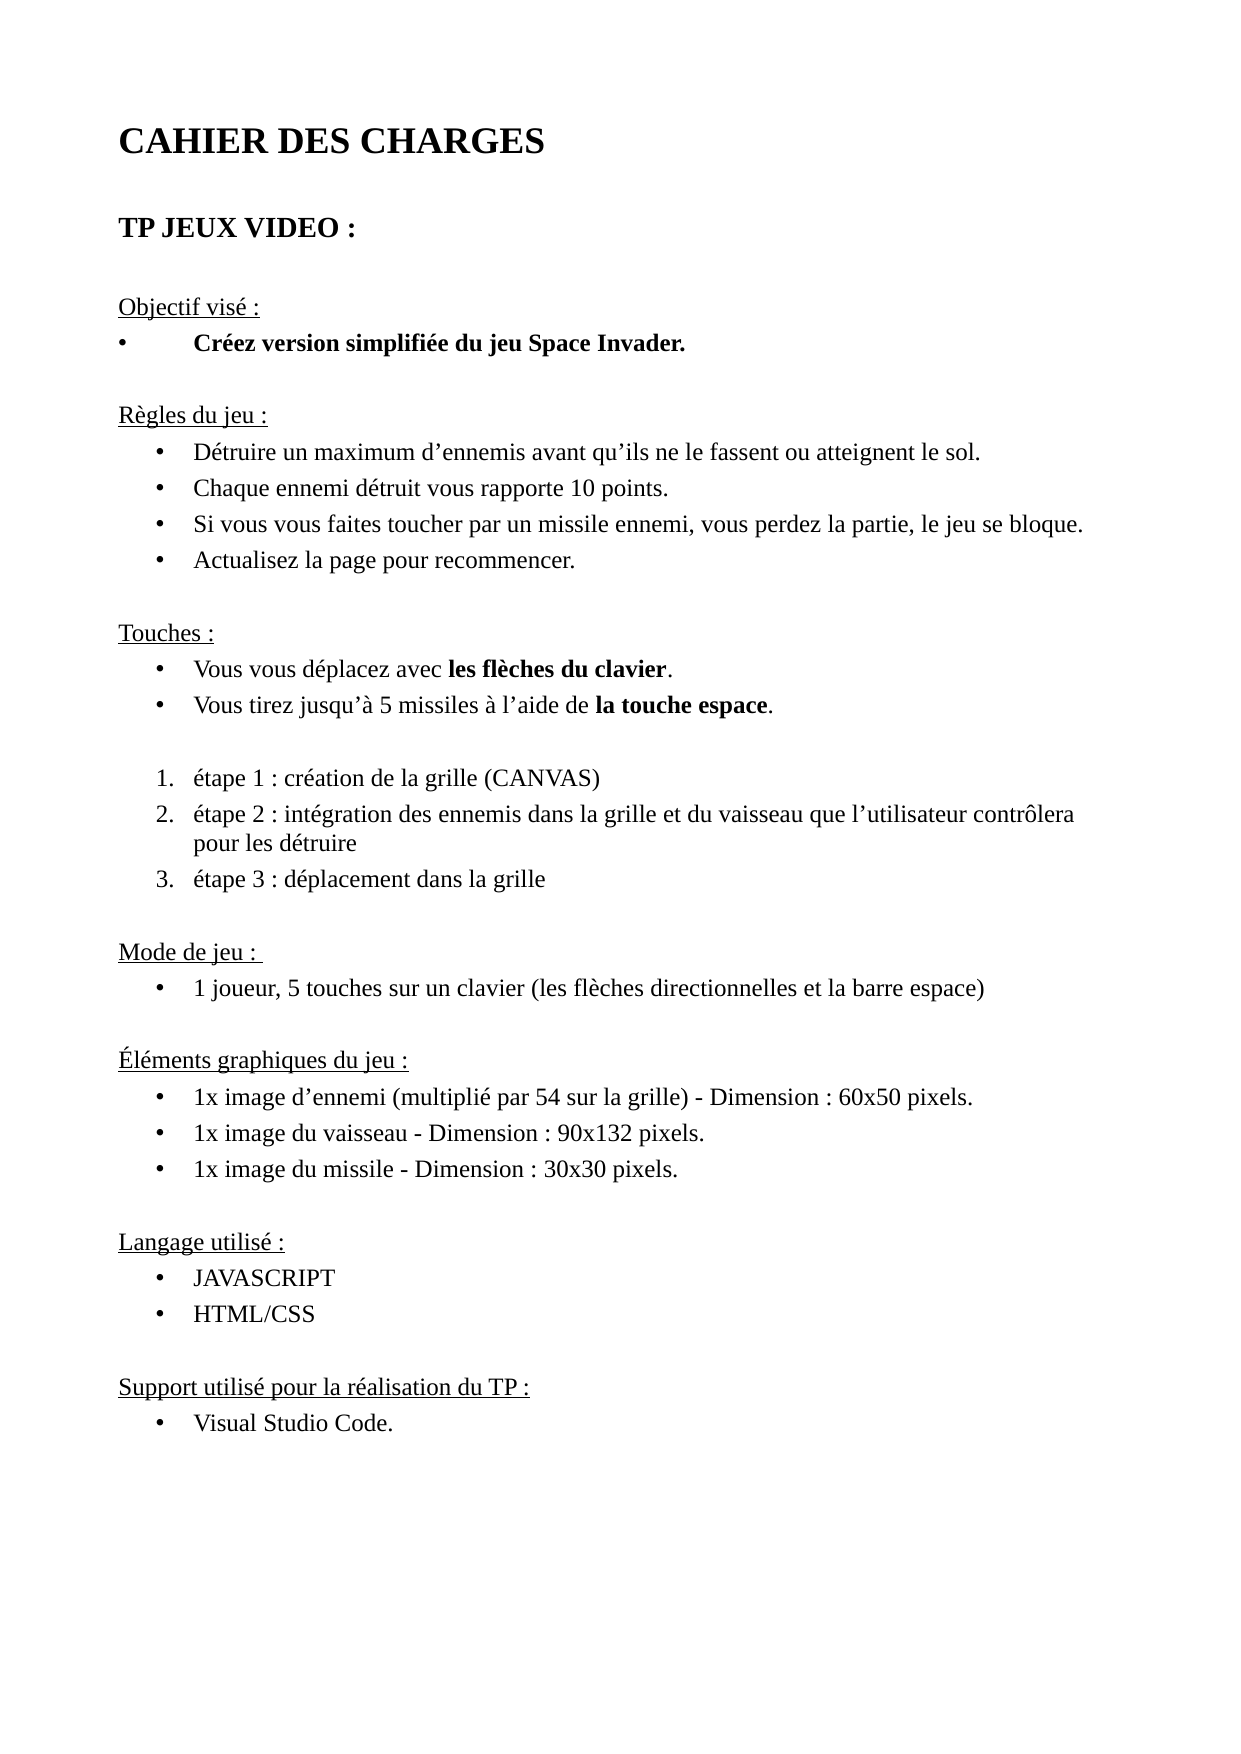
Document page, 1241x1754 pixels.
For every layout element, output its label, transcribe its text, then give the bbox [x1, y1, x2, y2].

text Touches : [118, 618, 1122, 647]
subtitle TP JEUX VIDEO : [118, 210, 1122, 243]
text Éléments graphiques du jeu : [118, 1046, 1122, 1074]
list Si vous vous faites toucher par un missile ennemi, vous perdez la partie, le jeu se bloque. [156, 509, 1122, 538]
text Objectif visé : [118, 292, 1122, 321]
list 1 joueur, 5 touches sur un clavier (les flèches directionnelles et la barre espace) [156, 973, 1122, 1002]
list Vous tirez jusqu’à 5 missiles à l’aide de la touche espace. [156, 691, 1122, 719]
text Support utilisé pour la réalisation du TP : [118, 1372, 1122, 1401]
list HTML/CSS [156, 1299, 1122, 1328]
text Mode de jeu : [118, 937, 1122, 966]
text Langage utilisé : [118, 1227, 1122, 1256]
list 1x image du missile - Dimension : 30x30 pixels. [156, 1154, 1122, 1183]
list Créez version simplifiée du jeu Space Invader. [118, 328, 1122, 357]
list Détruire un maximum d’ennemis avant qu’ils ne le fassent ou atteignent le sol. [156, 437, 1122, 466]
list 1x image d’ennemi (multiplié par 54 sur la grille) - Dimension : 60x50 pixels. [156, 1082, 1122, 1111]
subtitle CAHIER DES CHARGES [118, 118, 1122, 161]
list Visual Studio Code. [156, 1408, 1122, 1437]
list étape 2 : intégration des ennemis dans la grille et du vaisseau que l’utilisateur contrôlera pour les détruire [156, 799, 1122, 857]
list Actualisez la page pour recommencer. [156, 546, 1122, 574]
text Règles du jeu : [118, 401, 1122, 429]
list étape 3 : déplacement dans la grille [156, 864, 1122, 893]
list 1x image du vaisseau - Dimension : 90x132 pixels. [156, 1118, 1122, 1147]
list JAVASCRIPT [156, 1263, 1122, 1292]
list Vous vous déplacez avec les flèches du clavier. [156, 654, 1122, 683]
list Chaque ennemi détruit vous rapporte 10 points. [156, 473, 1122, 502]
list étape 1 : création de la grille (CANVAS) [156, 763, 1122, 792]
